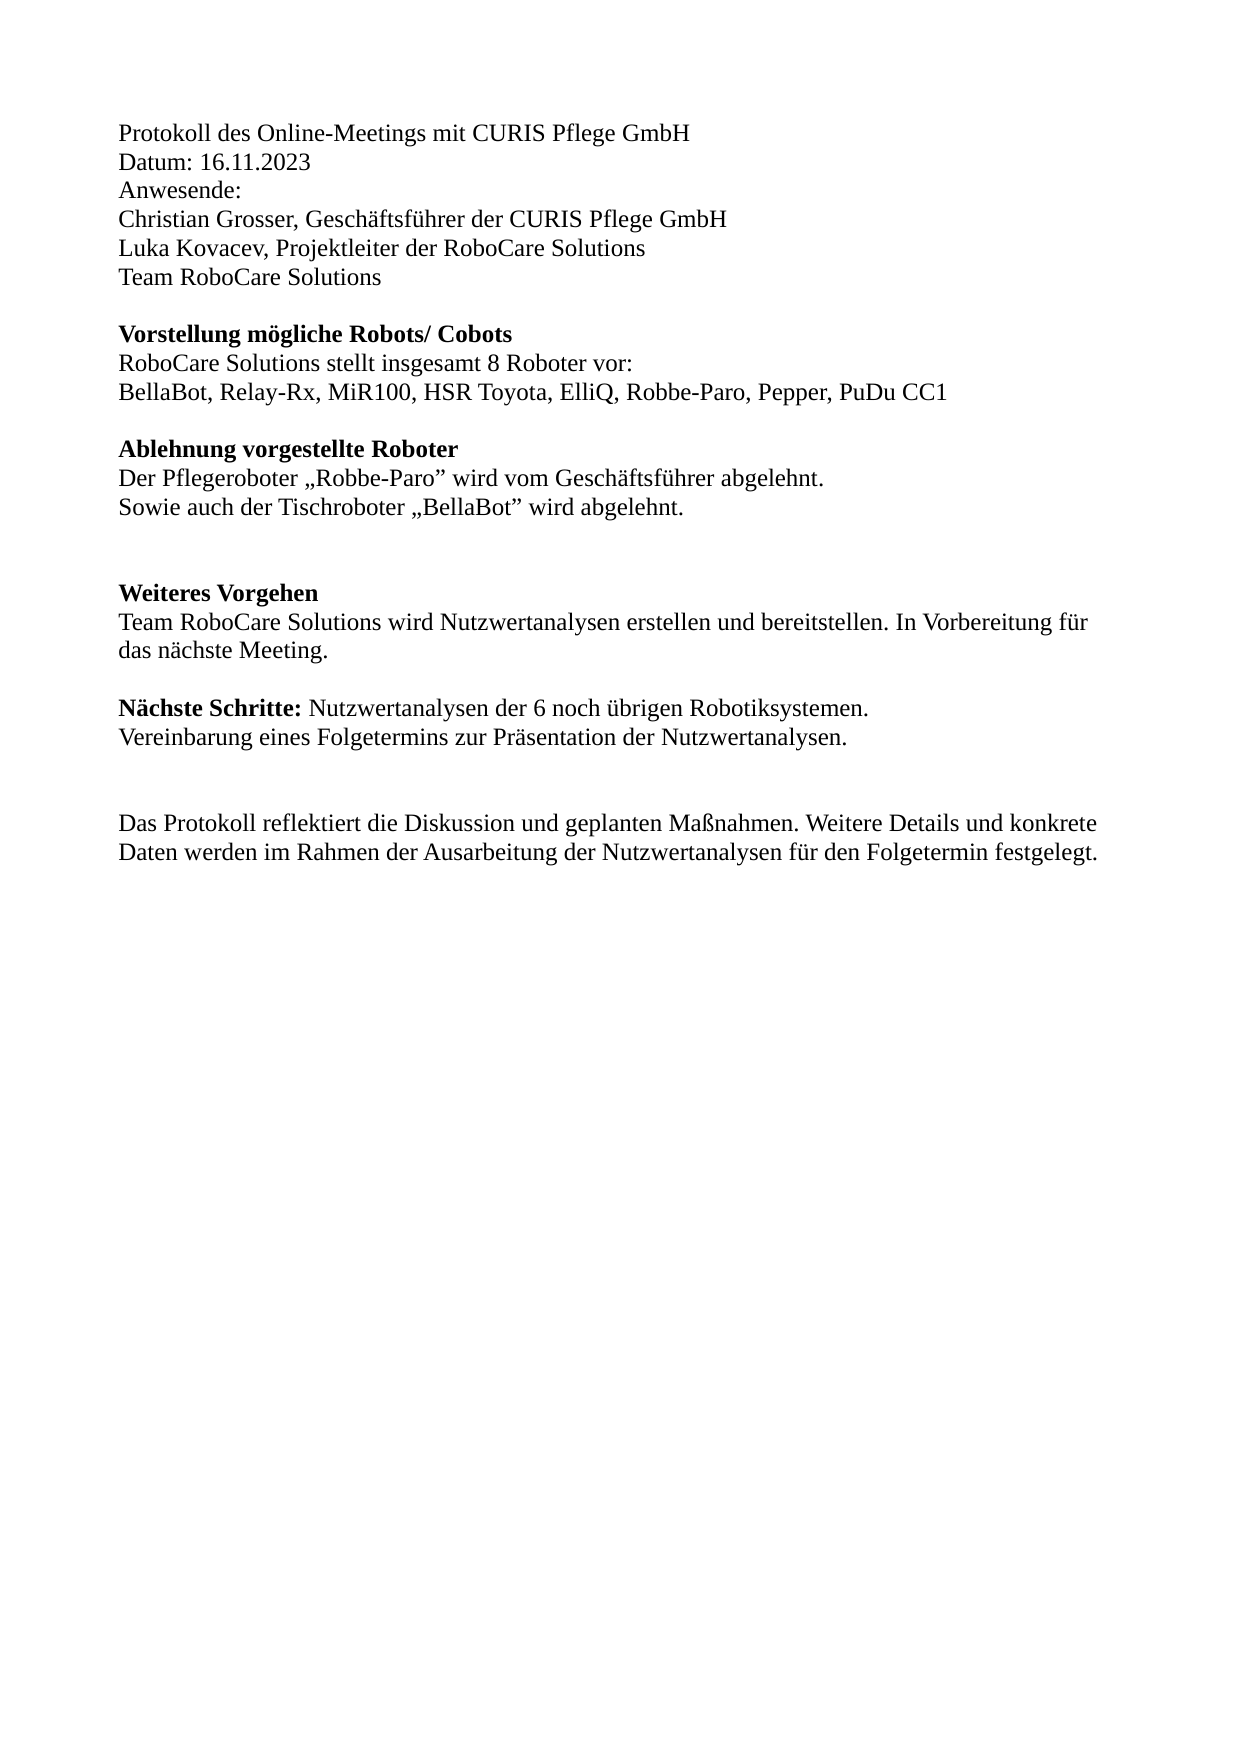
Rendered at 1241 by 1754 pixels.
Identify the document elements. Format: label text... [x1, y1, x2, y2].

text Christian Grosser, Geschäftsführer der CURIS Pflege GmbH [118, 204, 1122, 233]
text Anwesende: [118, 176, 1122, 204]
text Das Protokoll reflektiert die Diskussion und geplanten Maßnahmen. Weitere Details und konkrete Daten werden im Rahmen der Ausarbeitung der Nutzwertanalysen für den Folgetermin festgelegt. [118, 808, 1122, 866]
text Protokoll des Online-Meetings mit CURIS Pflege GmbH [118, 118, 1122, 147]
text Datum: 16.11.2023 [118, 147, 1122, 176]
text BellaBot, Relay-Rx, MiR100, HSR Toyota, ElliQ, Robbe-Paro, Pepper, PuDu CC1 [118, 377, 1122, 406]
text Nächste Schritte: Nutzwertanalysen der 6 noch übrigen Robotiksystemen. [118, 693, 1122, 722]
text Ablehnung vorgestellte Roboter [118, 434, 1122, 463]
text Vorstellung mögliche Robots/ Cobots [118, 319, 1122, 348]
text Team RoboCare Solutions [118, 262, 1122, 291]
text Der Pflegeroboter „Robbe-Paro” wird vom Geschäftsführer abgelehnt. [118, 463, 1122, 492]
text RoboCare Solutions stellt insgesamt 8 Roboter vor: [118, 348, 1122, 377]
text Vereinbarung eines Folgetermins zur Präsentation der Nutzwertanalysen. [118, 722, 1122, 751]
text Sowie auch der Tischroboter „BellaBot” wird abgelehnt. [118, 492, 1122, 521]
text Luka Kovacev, Projektleiter der RoboCare Solutions [118, 233, 1122, 262]
text Weiteres Vorgehen [118, 578, 1122, 607]
text Team RoboCare Solutions wird Nutzwertanalysen erstellen und bereitstellen. In Vorbereitung für das nächste Meeting. [118, 607, 1122, 664]
